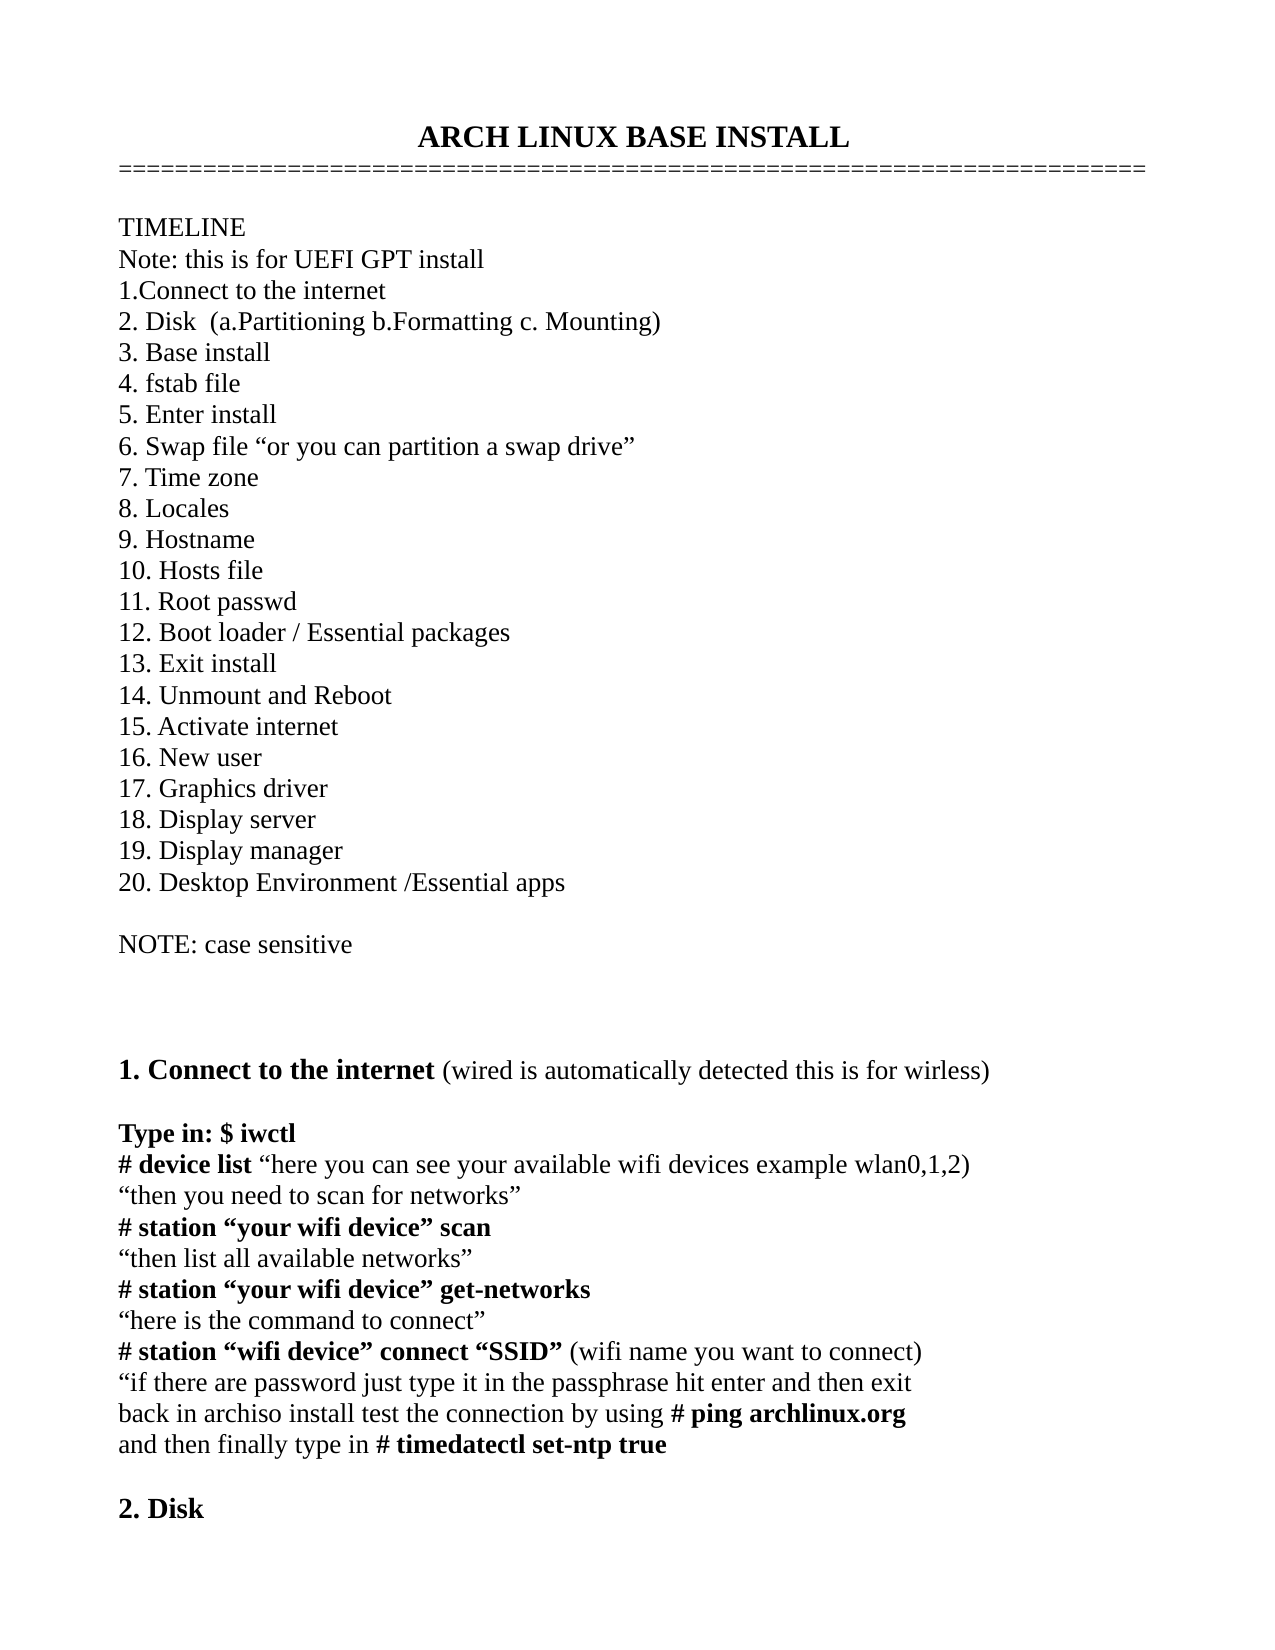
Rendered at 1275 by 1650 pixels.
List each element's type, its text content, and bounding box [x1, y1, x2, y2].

text Type in: $ iwctl [118, 1117, 1157, 1148]
text back in archiso install test the connection by using # ping archlinux.org [118, 1397, 1157, 1429]
text 2. Disk [118, 1491, 1157, 1524]
text # device list “here you can see your available wifi devices example wlan0,1,2) [118, 1148, 1157, 1179]
text 1.Connect to the internet [118, 274, 1157, 305]
text 15. Activate internet [118, 710, 1157, 741]
text 17. Graphics driver [118, 772, 1157, 803]
text 10. Hosts file [118, 554, 1157, 585]
text # station “wifi device” connect “SSID” (wifi name you want to connect) [118, 1335, 1157, 1366]
text 3. Base install [118, 336, 1157, 367]
text ========================================================================= [118, 154, 1157, 183]
text # station “your wifi device” scan [118, 1211, 1157, 1242]
text 5. Enter install [118, 398, 1157, 429]
text “then you need to scan for networks” [118, 1179, 1157, 1211]
text 14. Unmount and Reboot [118, 679, 1157, 710]
text and then finally type in # timedatectl set-ntp true [118, 1429, 1157, 1460]
text “if there are password just type it in the passphrase hit enter and then exit [118, 1366, 1157, 1397]
text 19. Display manager [118, 834, 1157, 866]
text 2. Disk (a.Partitioning b.Formatting c. Mounting) [118, 305, 1157, 336]
text 12. Boot loader / Essential packages [118, 616, 1157, 648]
text # station “your wifi device” get-networks [118, 1273, 1157, 1304]
text NOTE: case sensitive [118, 928, 1157, 959]
text “here is the command to connect” [118, 1304, 1157, 1335]
text 13. Exit install [118, 648, 1157, 679]
text 9. Hostname [118, 523, 1157, 554]
text 7. Time zone [118, 461, 1157, 492]
text 16. New user [118, 741, 1157, 772]
text “then list all available networks” [118, 1242, 1157, 1273]
text 4. fstab file [118, 367, 1157, 398]
text ARCH LINUX BASE INSTALL [118, 118, 1157, 154]
text 11. Root passwd [118, 585, 1157, 616]
text 6. Swap file “or you can partition a swap drive” [118, 429, 1157, 461]
text 8. Locales [118, 492, 1157, 523]
text Note: this is for UEFI GPT install [118, 243, 1157, 274]
text 20. Desktop Environment /Essential apps [118, 866, 1157, 897]
text 1. Connect to the internet (wired is automatically detected this is for wirless) [118, 1052, 1157, 1086]
text TIMELINE [118, 212, 1157, 243]
text 18. Display server [118, 803, 1157, 834]
